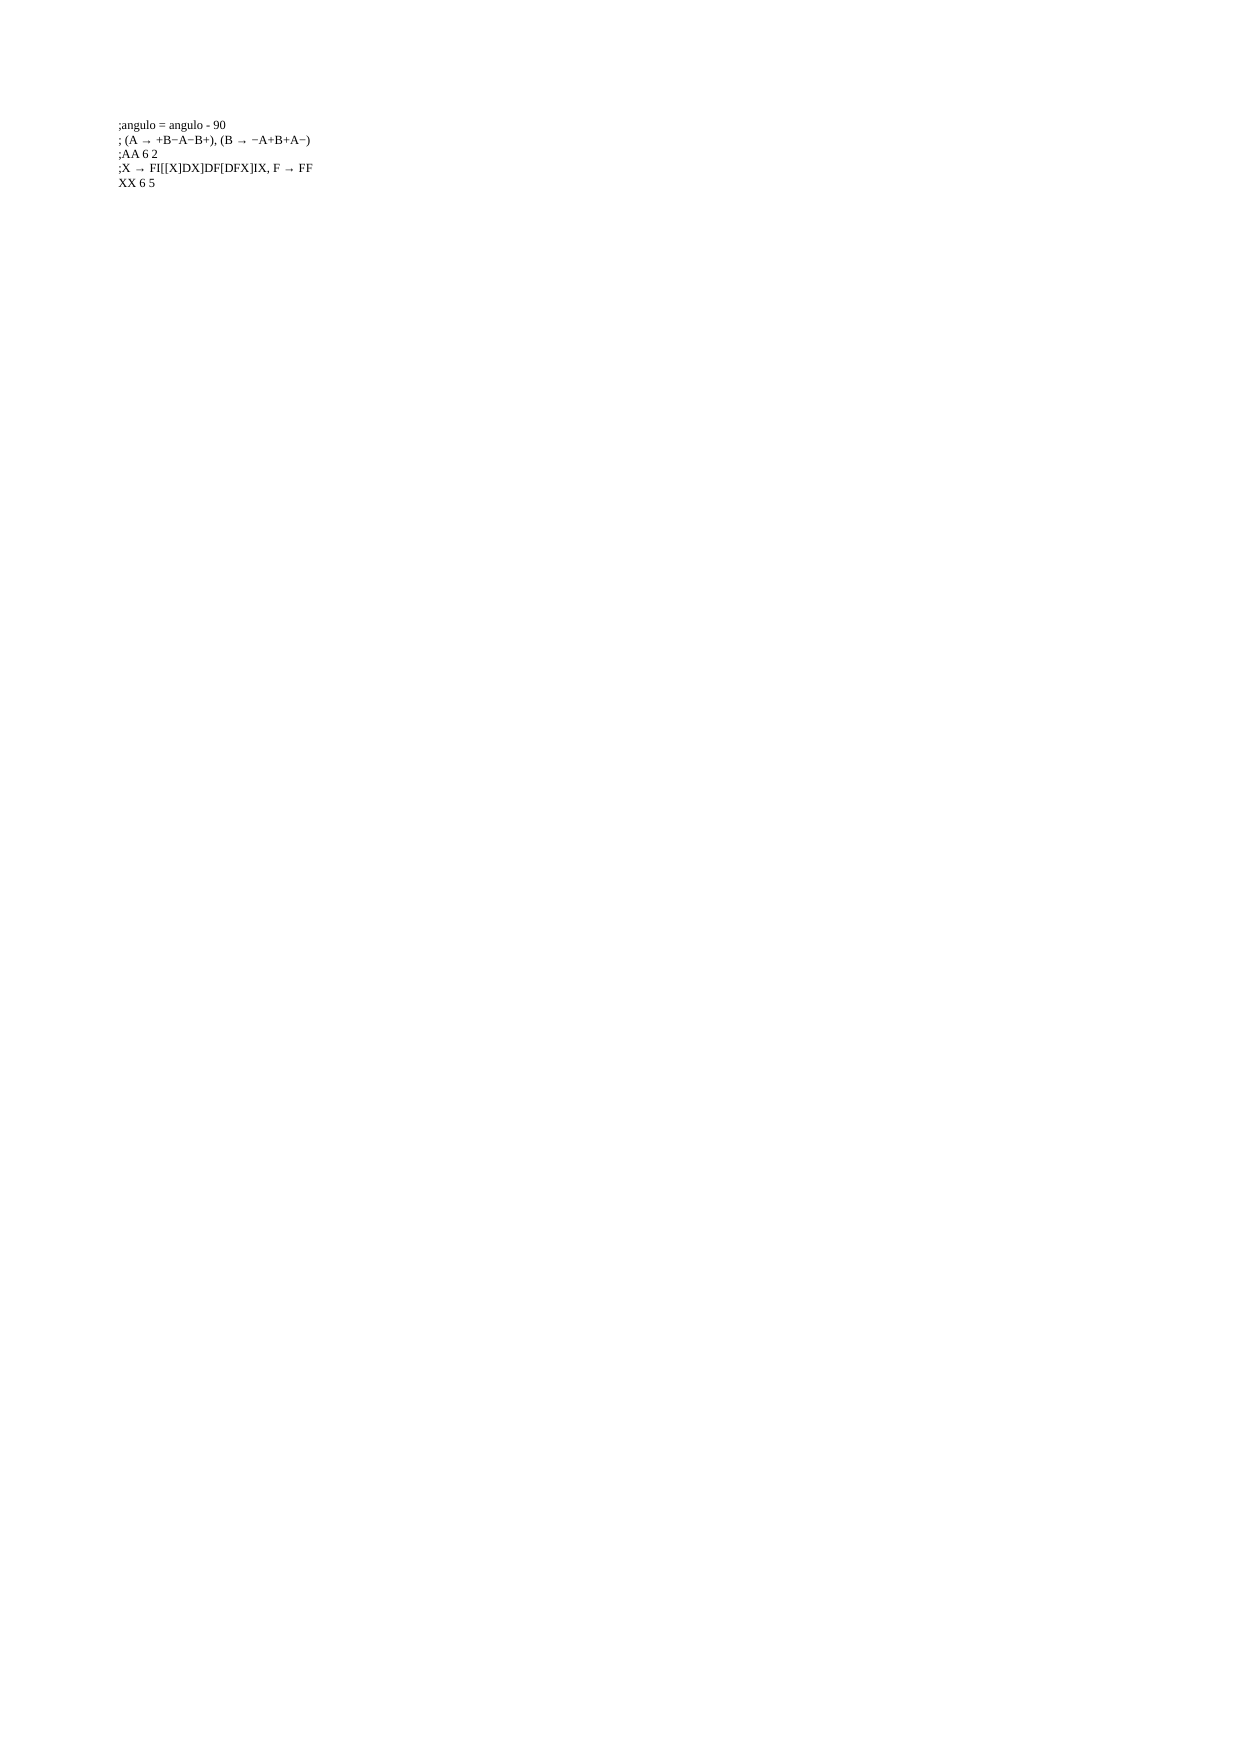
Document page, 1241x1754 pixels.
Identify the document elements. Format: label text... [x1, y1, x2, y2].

text ; (A → +B−A−B+), (B → −A+B+A−) [118, 132, 1122, 147]
text ;X → FI[[X]DX]DF[DFX]IX, F → FF [118, 161, 1122, 176]
text ;angulo = angulo - 90 [118, 118, 1122, 132]
text ;AA 6 2 [118, 147, 1122, 161]
text XX 6 5 [118, 176, 1122, 190]
